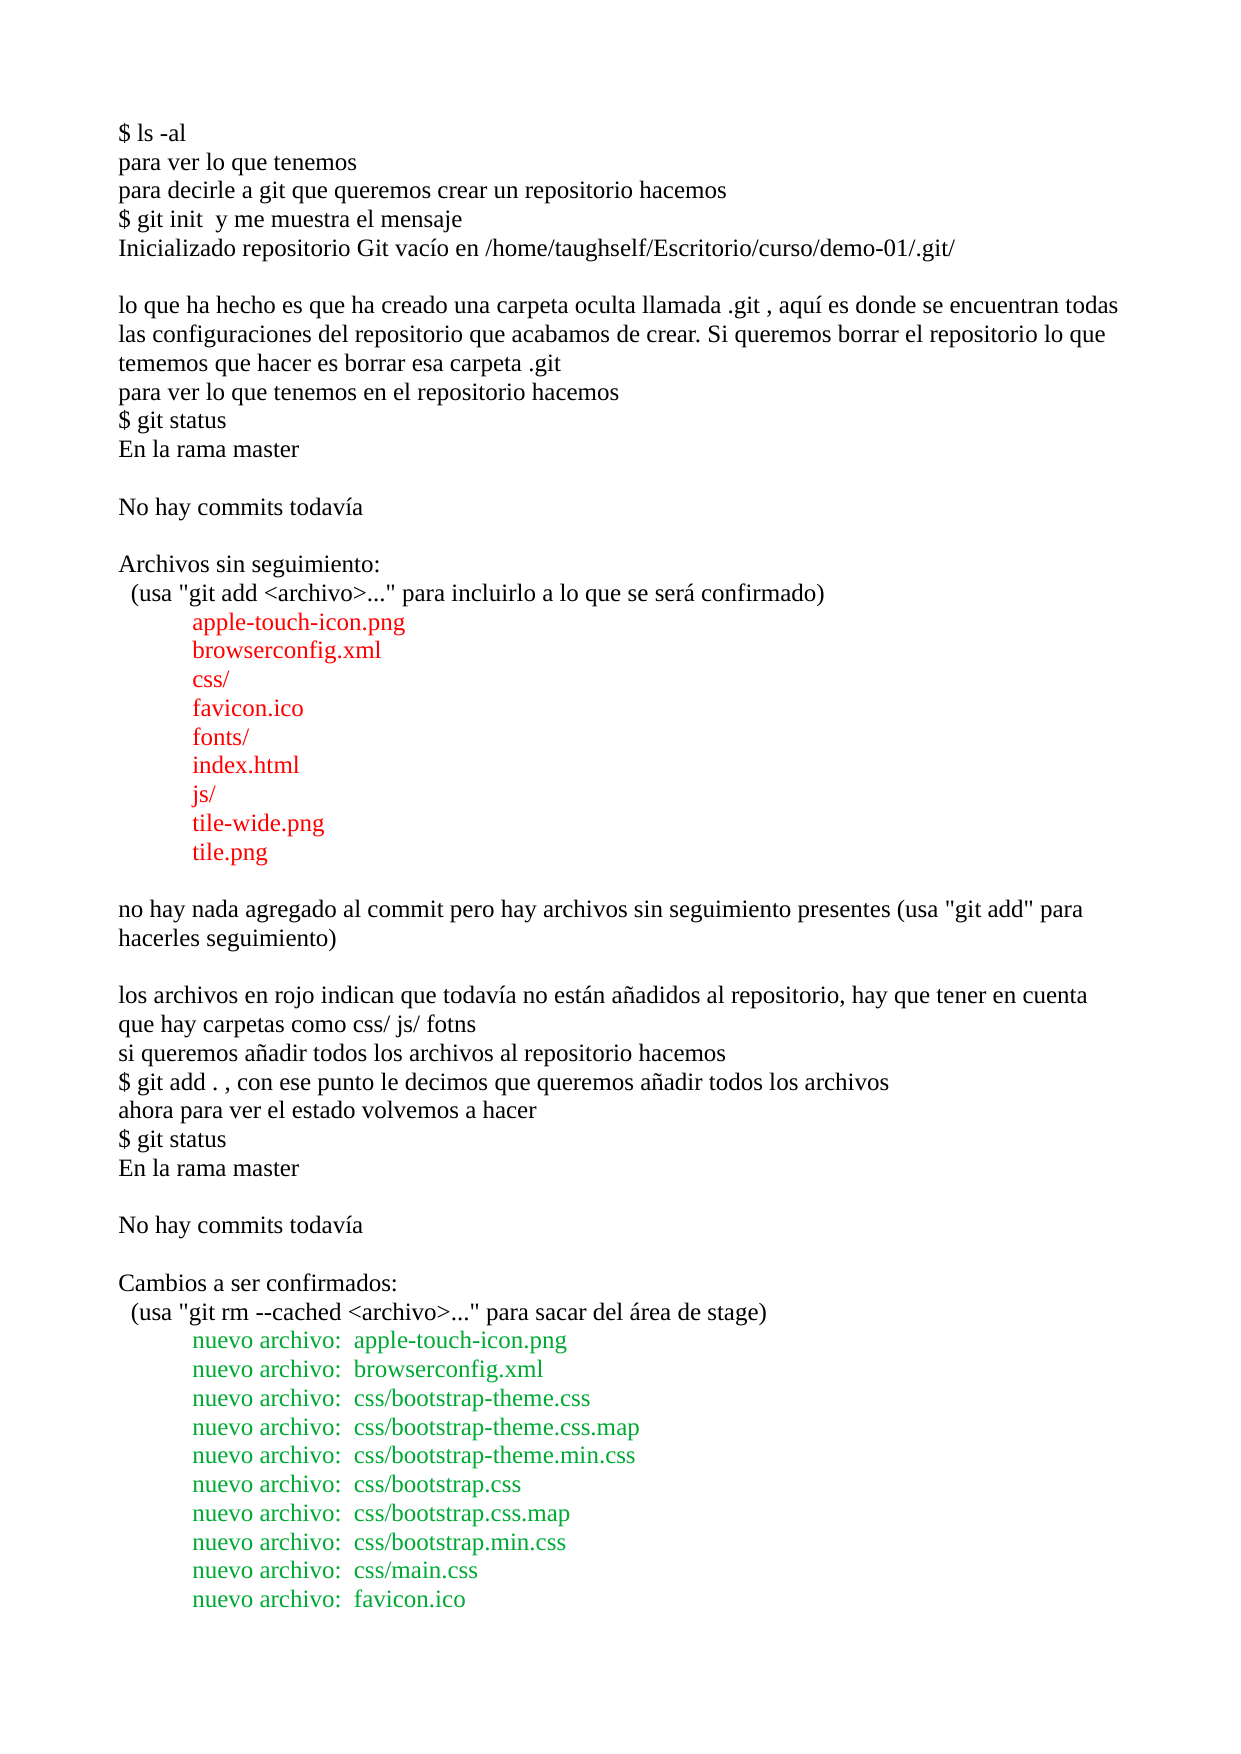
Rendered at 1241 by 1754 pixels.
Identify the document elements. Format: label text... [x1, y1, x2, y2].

text lo que ha hecho es que ha creado una carpeta oculta llamada .git , aquí es donde se encuentran todas las configuraciones del repositorio que acabamos de crear. Si queremos borrar el repositorio lo que tememos que hacer es borrar esa carpeta .git [118, 291, 1122, 377]
text (usa "git rm --cached <archivo>..." para sacar del área de stage) [118, 1297, 1122, 1326]
text tile-wide.png [118, 808, 1122, 837]
text para ver lo que tenemos en el repositorio hacemos [118, 377, 1122, 406]
text browserconfig.xml [118, 636, 1122, 664]
text $ git init y me muestra el mensaje [118, 204, 1122, 233]
text js/ [118, 779, 1122, 808]
text No hay commits todavía [118, 492, 1122, 521]
text nuevo archivo: css/bootstrap-theme.css.map [118, 1412, 1122, 1441]
text nuevo archivo: favicon.ico [118, 1584, 1122, 1613]
text $ git add . , con ese punto le decimos que queremos añadir todos los archivos [118, 1067, 1122, 1096]
text nuevo archivo: css/bootstrap-theme.min.css [118, 1441, 1122, 1469]
text $ ls -al [118, 118, 1122, 147]
text tile.png [118, 837, 1122, 866]
text $ git status [118, 1124, 1122, 1153]
text ahora para ver el estado volvemos a hacer [118, 1096, 1122, 1124]
text Cambios a ser confirmados: [118, 1268, 1122, 1297]
text para decirle a git que queremos crear un repositorio hacemos [118, 176, 1122, 204]
text En la rama master [118, 1153, 1122, 1182]
text css/ [118, 664, 1122, 693]
text (usa "git add <archivo>..." para incluirlo a lo que se será confirmado) [118, 578, 1122, 607]
text para ver lo que tenemos [118, 147, 1122, 176]
text fonts/ [118, 722, 1122, 751]
text nuevo archivo: css/bootstrap-theme.css [118, 1383, 1122, 1412]
text apple-touch-icon.png [118, 607, 1122, 636]
text nuevo archivo: browserconfig.xml [118, 1354, 1122, 1383]
text nuevo archivo: css/bootstrap.min.css [118, 1527, 1122, 1556]
text los archivos en rojo indican que todavía no están añadidos al repositorio, hay que tener en cuenta que hay carpetas como css/ js/ fotns [118, 981, 1122, 1038]
text No hay commits todavía [118, 1211, 1122, 1239]
text index.html [118, 751, 1122, 779]
text Inicializado repositorio Git vacío en /home/taughself/Escritorio/curso/demo-01/.git/ [118, 233, 1122, 262]
text En la rama master [118, 434, 1122, 463]
text si queremos añadir todos los archivos al repositorio hacemos [118, 1038, 1122, 1067]
text nuevo archivo: css/bootstrap.css.map [118, 1498, 1122, 1527]
text nuevo archivo: css/bootstrap.css [118, 1469, 1122, 1498]
text no hay nada agregado al commit pero hay archivos sin seguimiento presentes (usa "git add" para hacerles seguimiento) [118, 894, 1122, 952]
text Archivos sin seguimiento: [118, 549, 1122, 578]
text favicon.ico [118, 693, 1122, 722]
text $ git status [118, 406, 1122, 434]
text nuevo archivo: css/main.css [118, 1556, 1122, 1584]
text nuevo archivo: apple-touch-icon.png [118, 1326, 1122, 1354]
